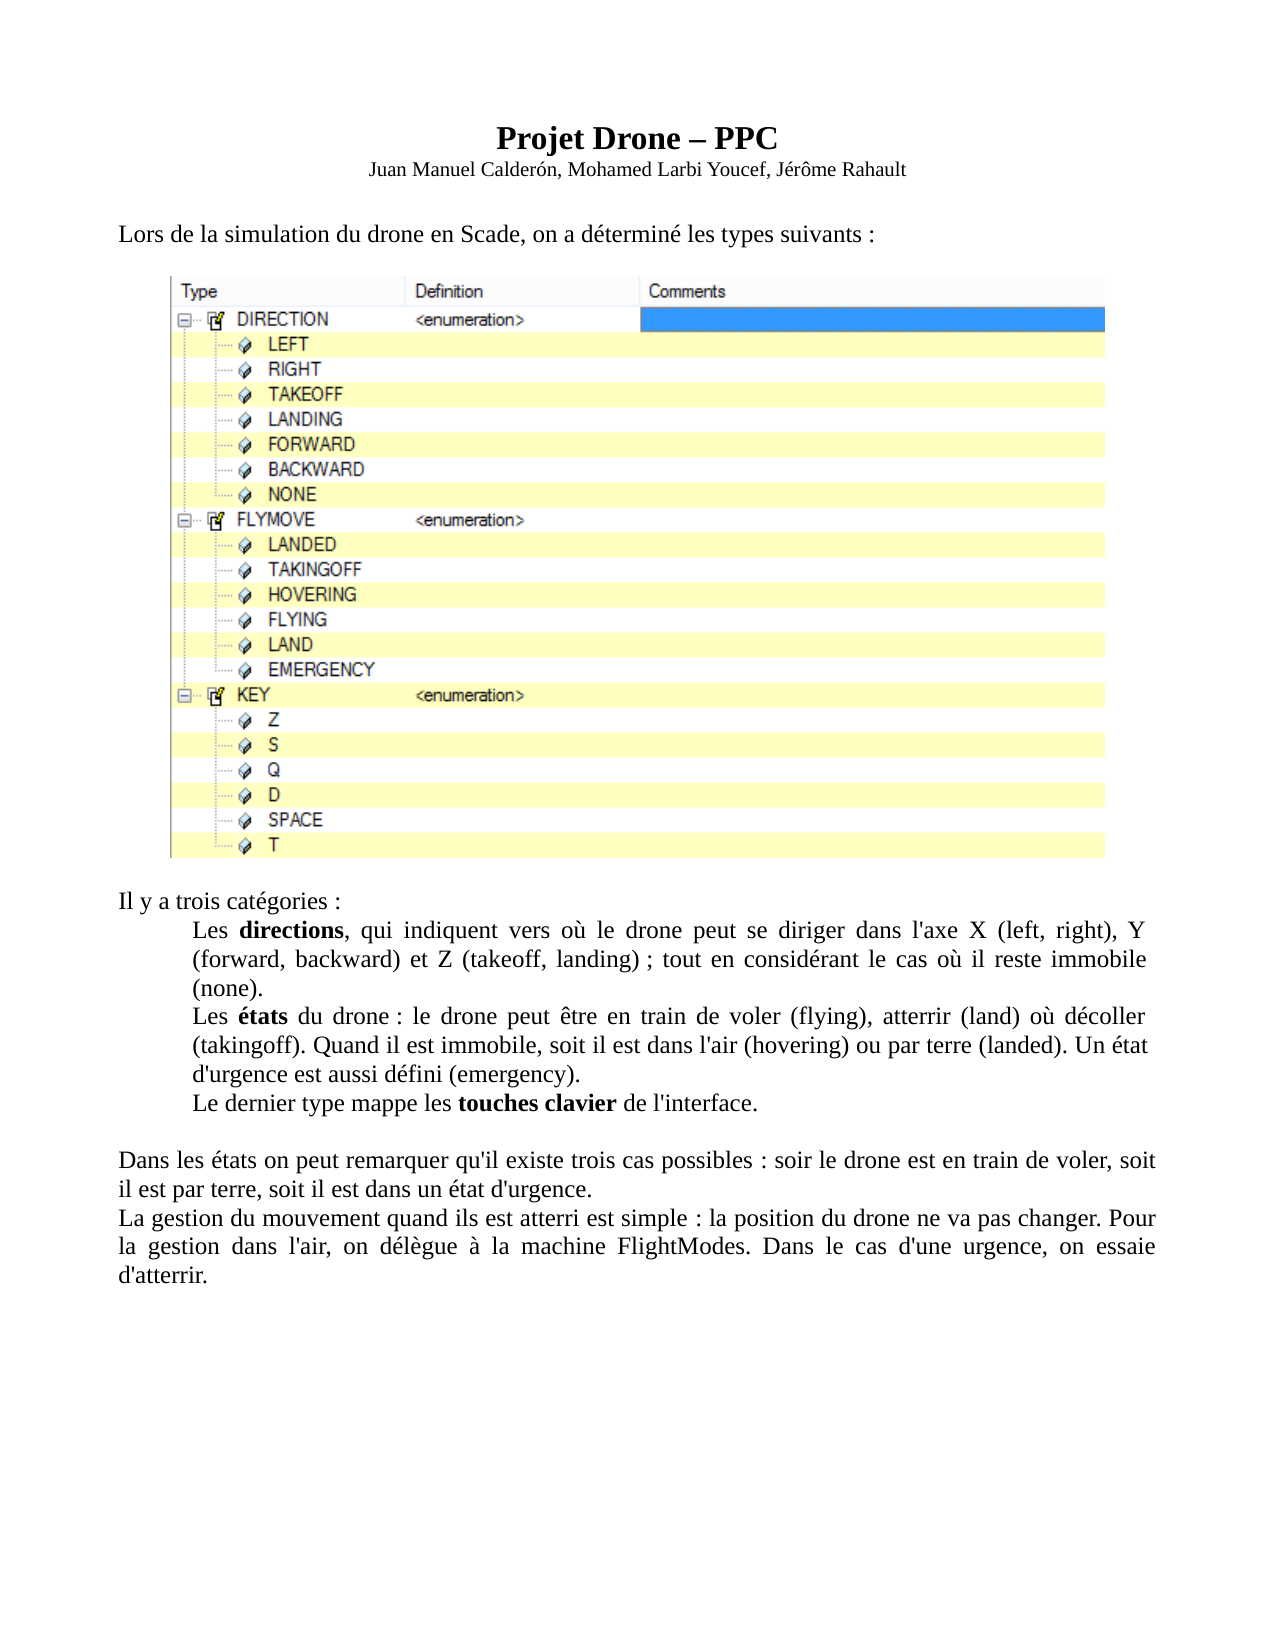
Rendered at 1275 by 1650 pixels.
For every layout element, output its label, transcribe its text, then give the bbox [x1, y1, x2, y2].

picture [170, 276, 1105, 858]
text Il y a trois catégories : [118, 886, 1157, 915]
text Juan Manuel Calderón, Mohamed Larbi Youcef, Jérôme Rahault [118, 156, 1157, 181]
text Lors de la simulation du drone en Scade, on a déterminé les types suivants : [118, 219, 1157, 248]
text Les directions, qui indiquent vers où le drone peut se diriger dans l'axe X (left, right), Y (forward, backward) et Z (takeoff, landing) ; tout en considérant le cas où il reste immobile (none). [118, 915, 1157, 1001]
text Les états du drone : le drone peut être en train de voler (flying), atterrir (land) où décoller (takingoff). Quand il est immobile, soit il est dans l'air (hovering) ou par terre (landed). Un état d'urgence est aussi défini (emergency). [118, 1001, 1157, 1088]
text La gestion du mouvement quand ils est atterri est simple : la position du drone ne va pas changer. Pour la gestion dans l'air, on délègue à la machine FlightModes. Dans le cas d'une urgence, on essaie d'atterrir. [118, 1203, 1157, 1289]
text Le dernier type mappe les touches clavier de l'interface. [118, 1088, 1157, 1116]
text Projet Drone – PPC [118, 118, 1157, 156]
text Dans les états on peut remarquer qu'il existe trois cas possibles : soir le drone est en train de voler, soit il est par terre, soit il est dans un état d'urgence. [118, 1145, 1157, 1203]
